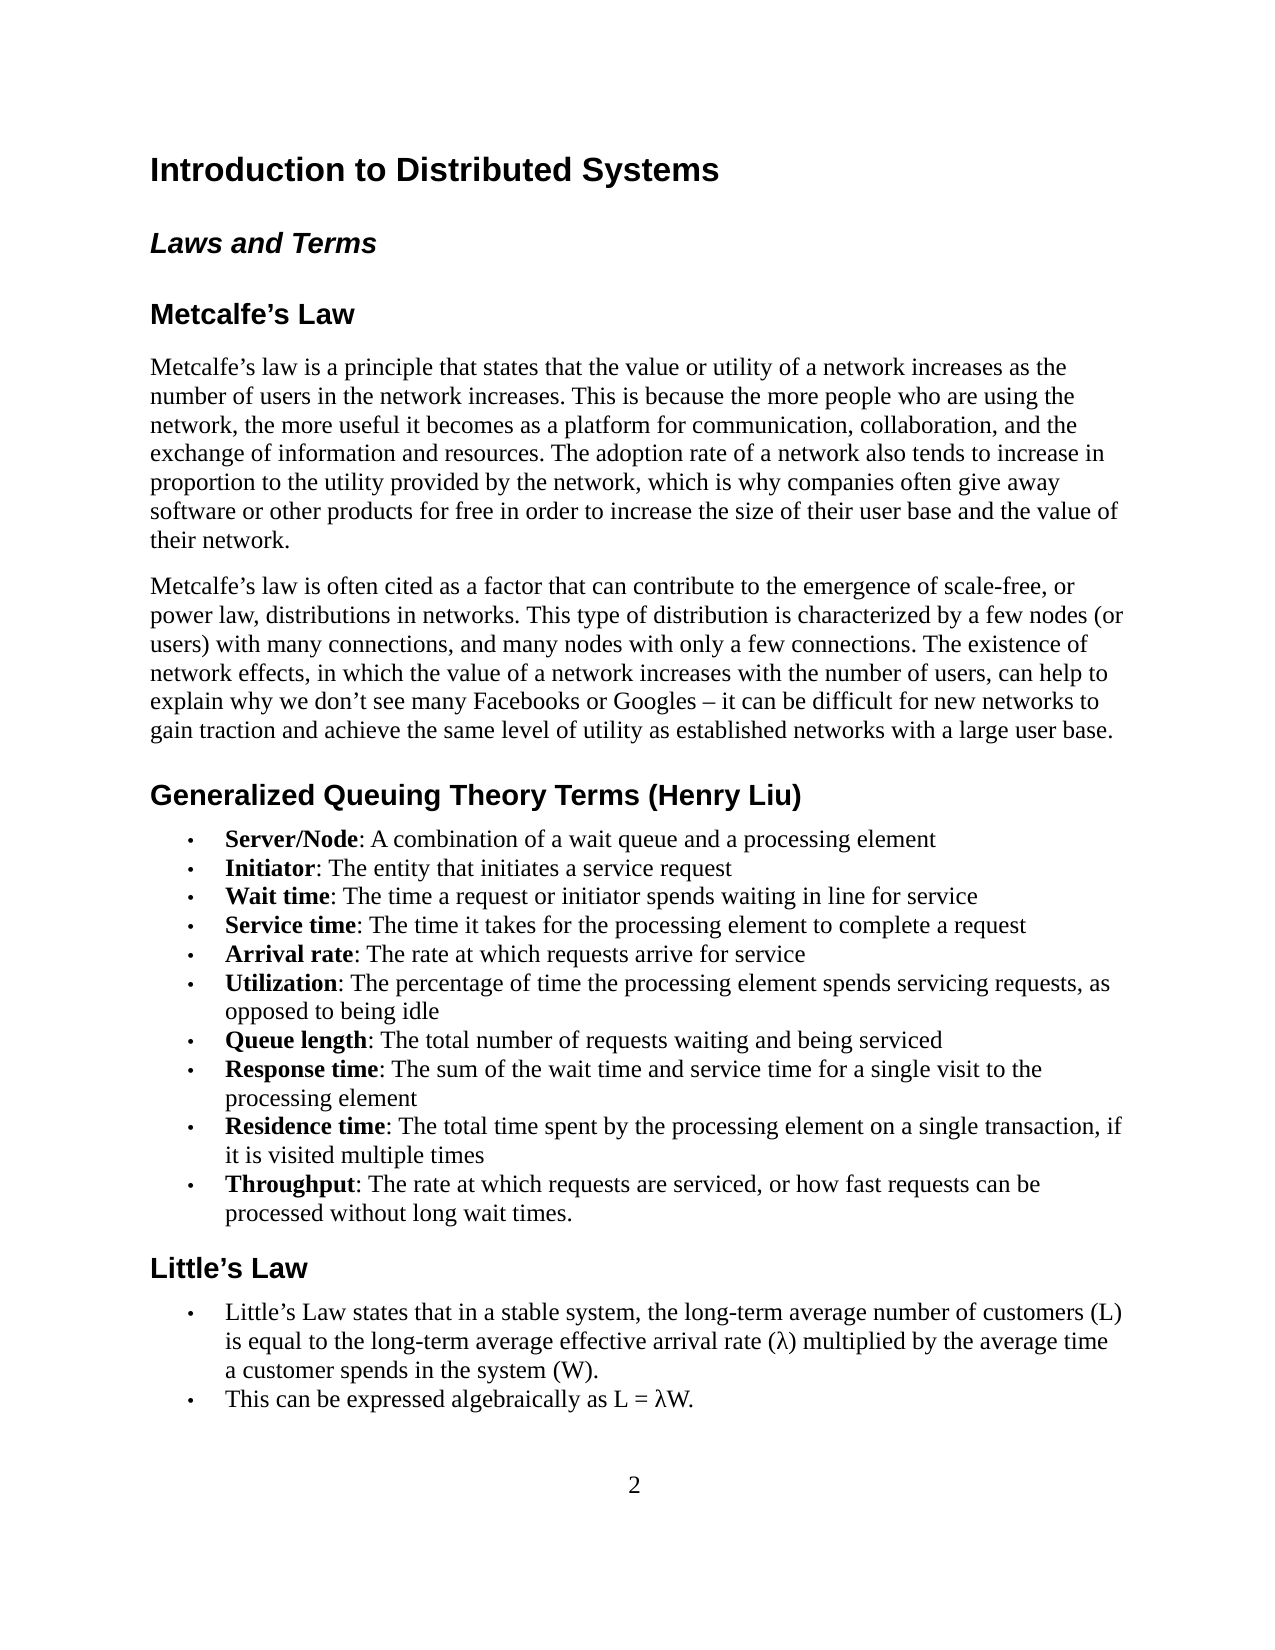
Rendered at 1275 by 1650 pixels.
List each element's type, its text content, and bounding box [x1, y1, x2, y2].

list Little’s Law states that in a stable system, the long-term average number of customers (L) is equal to the long-term average effective arrival rate (λ) multiplied by the average time a customer spends in the system (W). [187, 1297, 1125, 1384]
list Wait time: The time a request or initiator spends waiting in line for service [187, 881, 1125, 910]
list Arrival rate: The rate at which requests arrive for service [187, 939, 1125, 968]
subtitle Generalized Queuing Theory Terms (Henry Liu) [150, 778, 1125, 811]
list Server/Node: A combination of a wait queue and a processing element [187, 824, 1125, 853]
subtitle Introduction to Distributed Systems [150, 150, 1125, 189]
subtitle Laws and Terms [150, 226, 1125, 260]
list Queue length: The total number of requests waiting and being serviced [187, 1025, 1125, 1054]
list Residence time: The total time spent by the processing element on a single transaction, if it is visited multiple times [187, 1111, 1125, 1169]
list Response time: The sum of the wait time and service time for a single visit to the processing element [187, 1054, 1125, 1111]
list Throughput: The rate at which requests are serviced, or how fast requests can be processed without long wait times. [187, 1169, 1125, 1226]
list This can be expressed algebraically as L = λW. [187, 1384, 1125, 1412]
text Metcalfe’s law is a principle that states that the value or utility of a network increases as the number of users in the network increases. This is because the more people who are using the network, the more useful it becomes as a platform for communication, collaboration, and the exchange of information and resources. The adoption rate of a network also tends to increase in proportion to the utility provided by the network, which is why companies often give away software or other products for free in order to increase the size of their user base and the value of their network. [150, 352, 1125, 553]
list Utilization: The percentage of time the processing element spends servicing requests, as opposed to being idle [187, 968, 1125, 1025]
list Service time: The time it takes for the processing element to complete a request [187, 910, 1125, 939]
text Metcalfe’s law is often cited as a factor that can contribute to the emergence of scale-free, or power law, distributions in networks. This type of distribution is characterized by a few nodes (or users) with many connections, and many nodes with only a few connections. The existence of network effects, in which the value of a network increases with the number of users, can help to explain why we don’t see many Facebooks or Googles – it can be difficult for new networks to gain traction and achieve the same level of utility as established networks with a large user base. [150, 571, 1125, 744]
subtitle Little’s Law [150, 1251, 1125, 1285]
subtitle Metcalfe’s Law [150, 297, 1125, 331]
list Initiator: The entity that initiates a service request [187, 853, 1125, 881]
